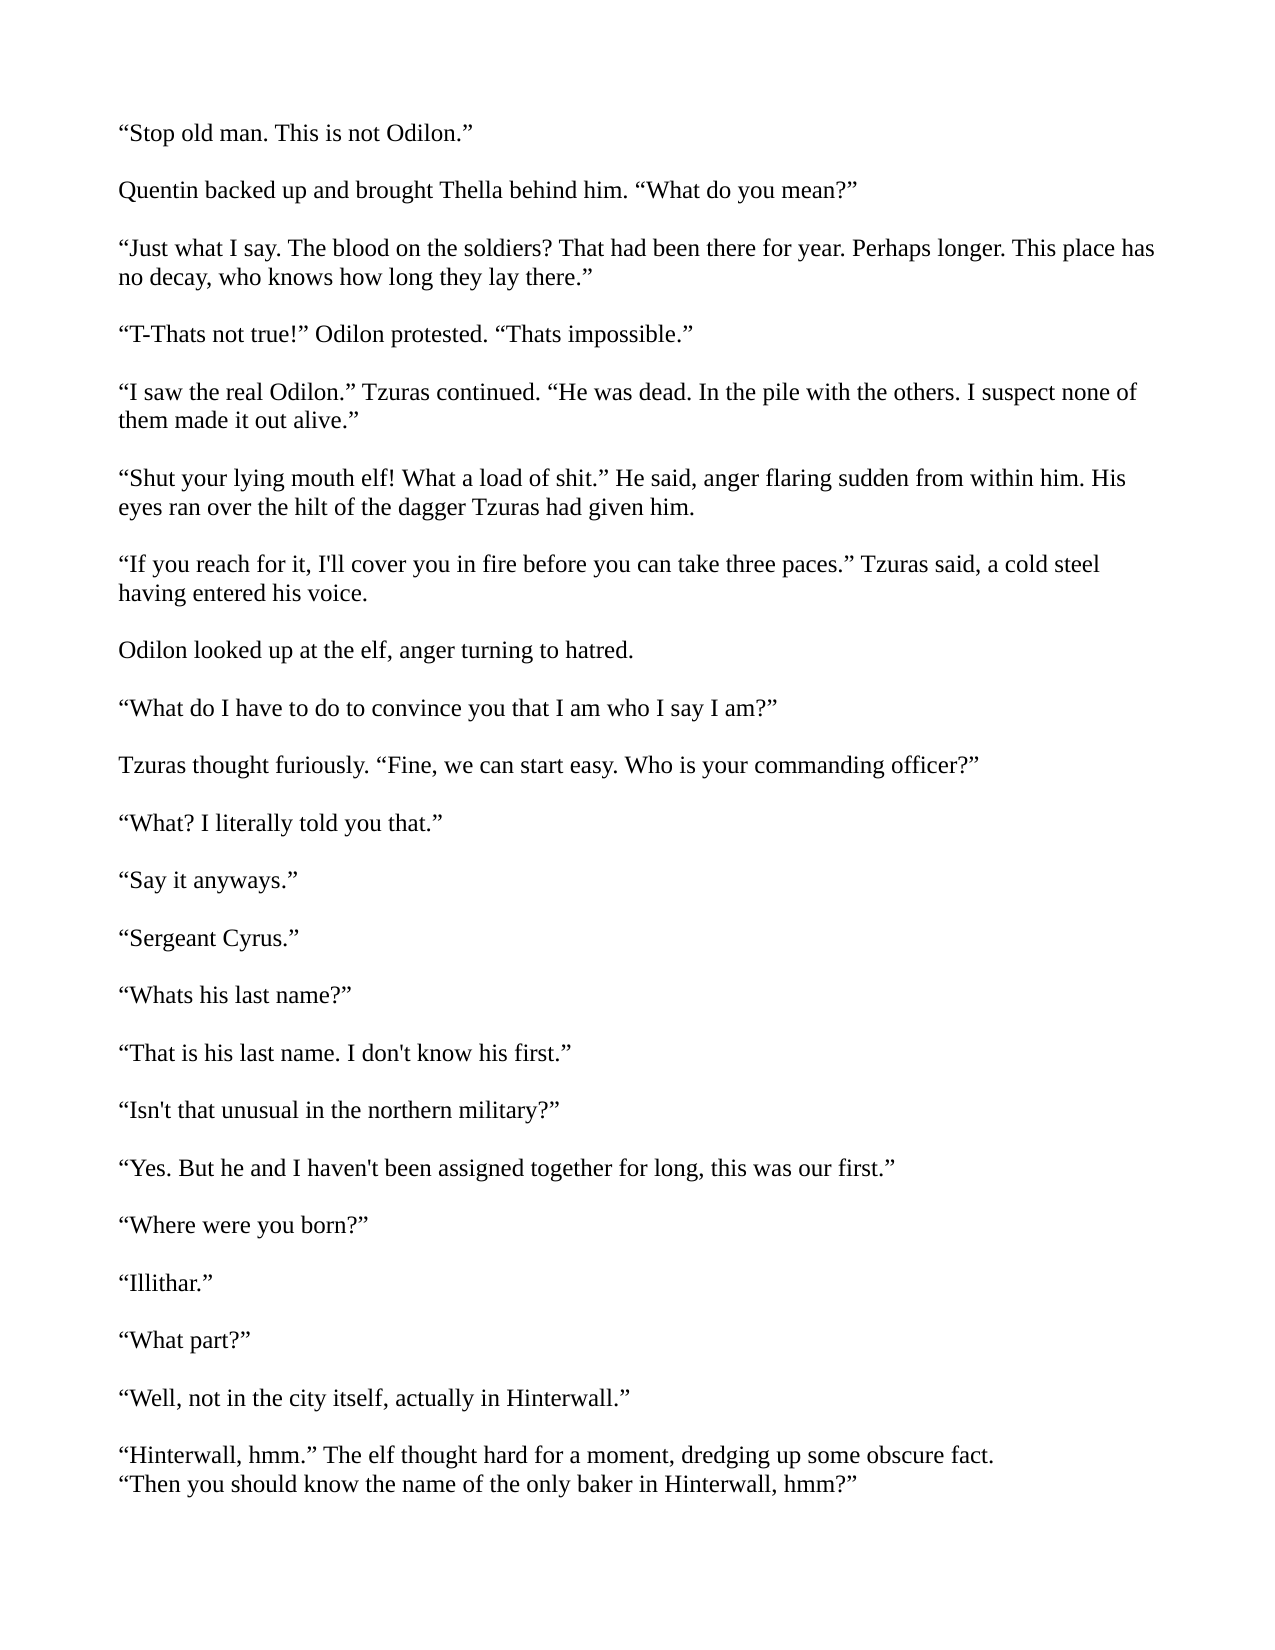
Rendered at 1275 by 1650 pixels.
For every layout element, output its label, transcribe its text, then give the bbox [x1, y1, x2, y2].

text Quentin backed up and brought Thella behind him. “What do you mean?” [118, 176, 1157, 204]
text “Stop old man. This is not Odilon.” [118, 118, 1157, 147]
text Odilon looked up at the elf, anger turning to hatred. [118, 636, 1157, 664]
text Tzuras thought furiously. “Fine, we can start easy. Who is your commanding officer?” [118, 751, 1157, 779]
text “Hinterwall, hmm.” The elf thought hard for a moment, dredging up some obscure fact. [118, 1441, 1157, 1469]
text “That is his last name. I don't know his first.” [118, 1038, 1157, 1067]
text “If you reach for it, I'll cover you in fire before you can take three paces.” Tzuras said, a cold steel having entered his voice. [118, 549, 1157, 607]
text “Just what I say. The blood on the soldiers? That had been there for year. Perhaps longer. This place has no decay, who knows how long they lay there.” [118, 233, 1157, 291]
text “I saw the real Odilon.” Tzuras continued. “He was dead. In the pile with the others. I suspect none of them made it out alive.” [118, 377, 1157, 434]
text “Illithar.” [118, 1268, 1157, 1297]
text “What do I have to do to convince you that I am who I say I am?” [118, 693, 1157, 722]
text “Shut your lying mouth elf! What a load of shit.” He said, anger flaring sudden from within him. His eyes ran over the hilt of the dagger Tzuras had given him. [118, 463, 1157, 521]
text “Where were you born?” [118, 1211, 1157, 1239]
text “Say it anyways.” [118, 866, 1157, 894]
text “Yes. But he and I haven't been assigned together for long, this was our first.” [118, 1153, 1157, 1182]
text “Well, not in the city itself, actually in Hinterwall.” [118, 1383, 1157, 1412]
text “What part?” [118, 1326, 1157, 1354]
text “Sergeant Cyrus.” [118, 923, 1157, 952]
text “Then you should know the name of the only baker in Hinterwall, hmm?” [118, 1469, 1157, 1498]
text “Whats his last name?” [118, 981, 1157, 1009]
text “Isn't that unusual in the northern military?” [118, 1096, 1157, 1124]
text “What? I literally told you that.” [118, 808, 1157, 837]
text “T-Thats not true!” Odilon protested. “Thats impossible.” [118, 319, 1157, 348]
